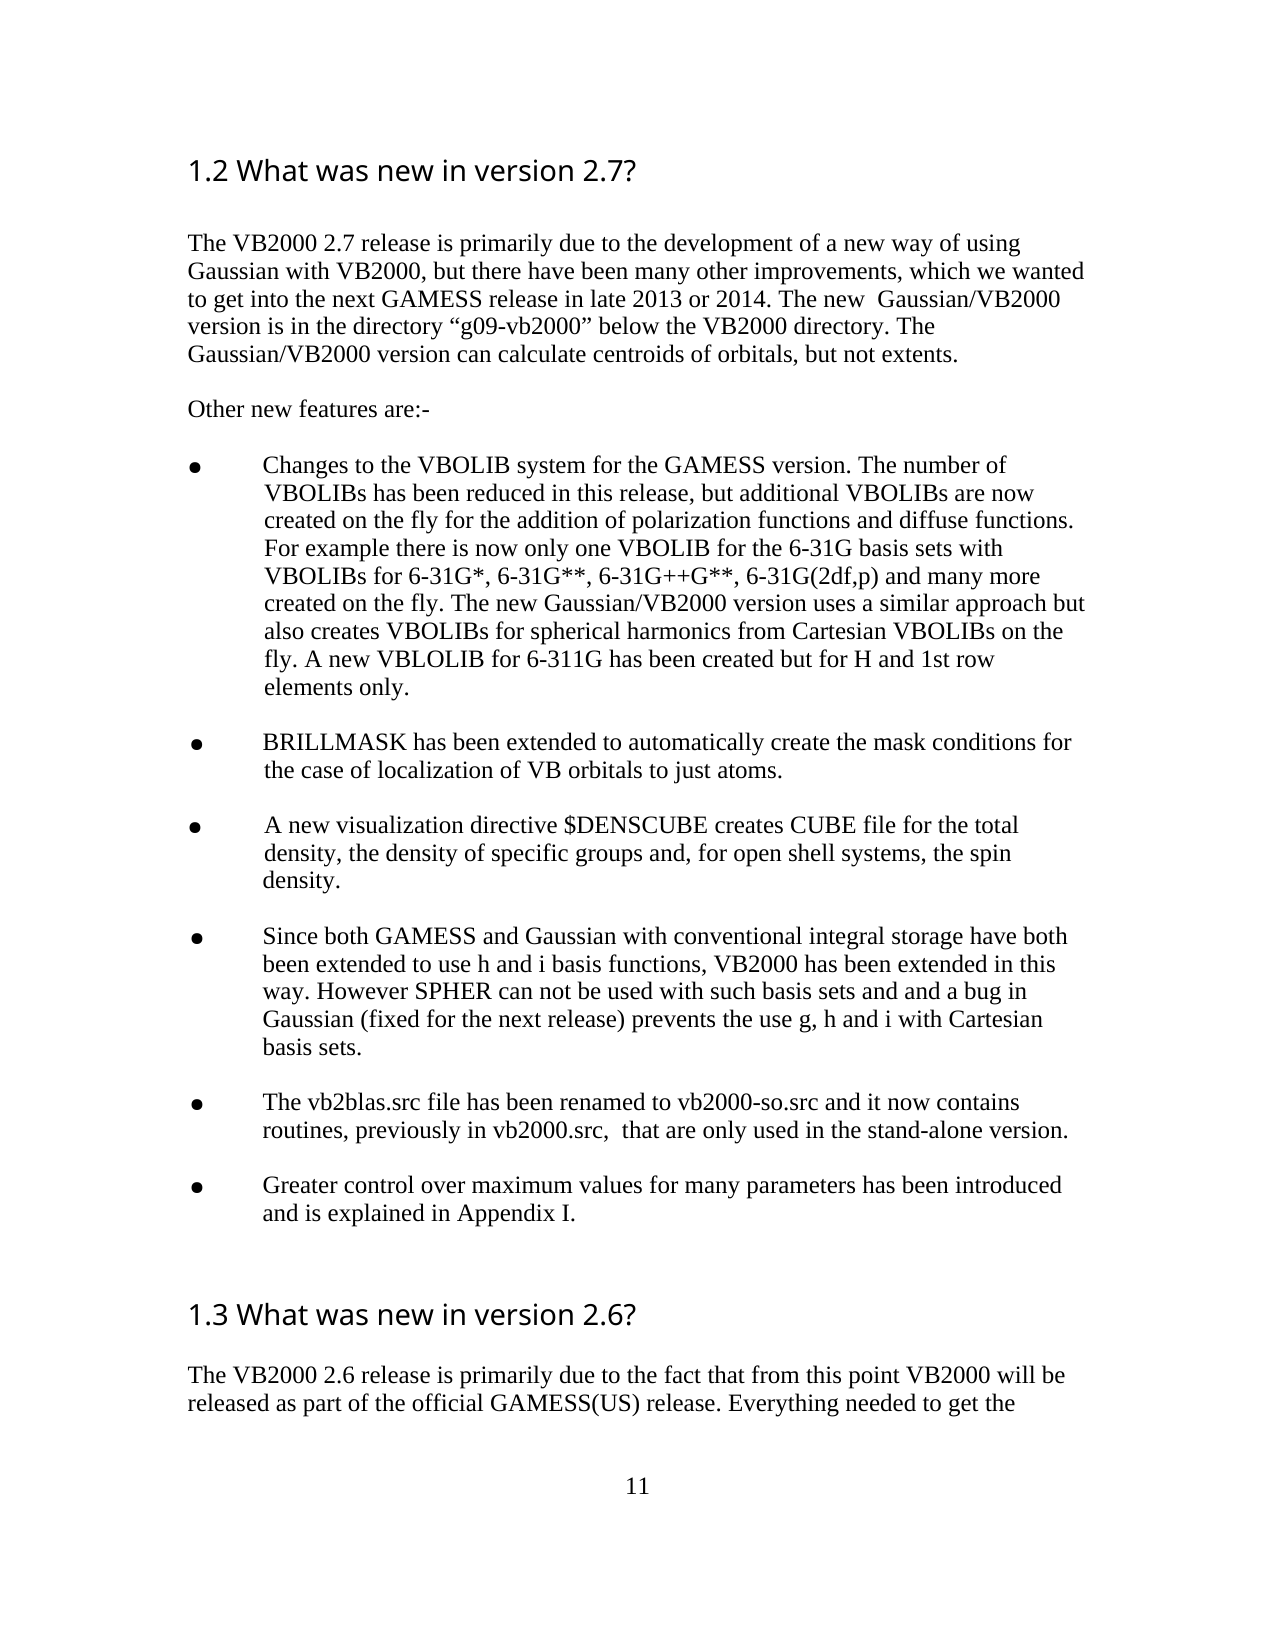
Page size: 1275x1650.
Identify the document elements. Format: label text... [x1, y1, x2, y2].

text The VB2000 2.6 release is primarily due to the fact that from this point VB2000 will be released as part of the official GAMESS(US) release. Everything needed to get the [187, 1362, 1087, 1417]
list Changes to the VBOLIB system for the GAMESS version. The number of VBOLIBs has been reduced in this release, but additional VBOLIBs are now created on the fly for the addition of polarization functions and diffuse functions. For example there is now only one VBOLIB for the 6-31G basis sets with VBOLIBs for 6-31G*, 6-31G**, 6-31G++G**, 6-31G(2df,p) and many more created on the fly. The new Gaussian/VB2000 version uses a similar approach but also creates VBOLIBs for spherical harmonics from Cartesian VBOLIBs on the fly. A new VBLOLIB for 6-311G has been created but for H and 1st row elements only. [187, 451, 1087, 700]
text 1.2 What was new in version 2.7? [187, 150, 1087, 190]
list density. [187, 867, 1087, 894]
text Other new features are:- [187, 396, 1087, 423]
text The VB2000 2.7 release is primarily due to the development of a new way of using Gaussian with VB2000, but there have been many other improvements, which we wanted to get into the next GAMESS release in late 2013 or 2014. The new Gaussian/VB2000 version is in the directory “g09-vb2000” below the VB2000 directory. The Gaussian/VB2000 version can calculate centroids of orbitals, but not extents. [187, 229, 1087, 368]
list The vb2blas.src file has been renamed to vb2000-so.src and it now contains routines, previously in vb2000.src, that are only used in the stand-alone version. [189, 1088, 1087, 1144]
list A new visualization directive $DENSCUBE creates CUBE file for the total density, the density of specific groups and, for open shell systems, the spin [187, 811, 1087, 867]
list BRILLMASK has been extended to automatically create the mask conditions for the case of localization of VB orbitals to just atoms. [189, 728, 1087, 783]
list Greater control over maximum values for many parameters has been introduced and is explained in Appendix I. [189, 1171, 1087, 1227]
text 1.3 What was new in version 2.6? [187, 1294, 1087, 1334]
list Since both GAMESS and Gaussian with conventional integral storage have both been extended to use h and i basis functions, VB2000 has been extended in this way. However SPHER can not be used with such basis sets and and a bug in Gaussian (fixed for the next release) prevents the use g, h and i with Cartesian basis sets. [189, 922, 1087, 1061]
